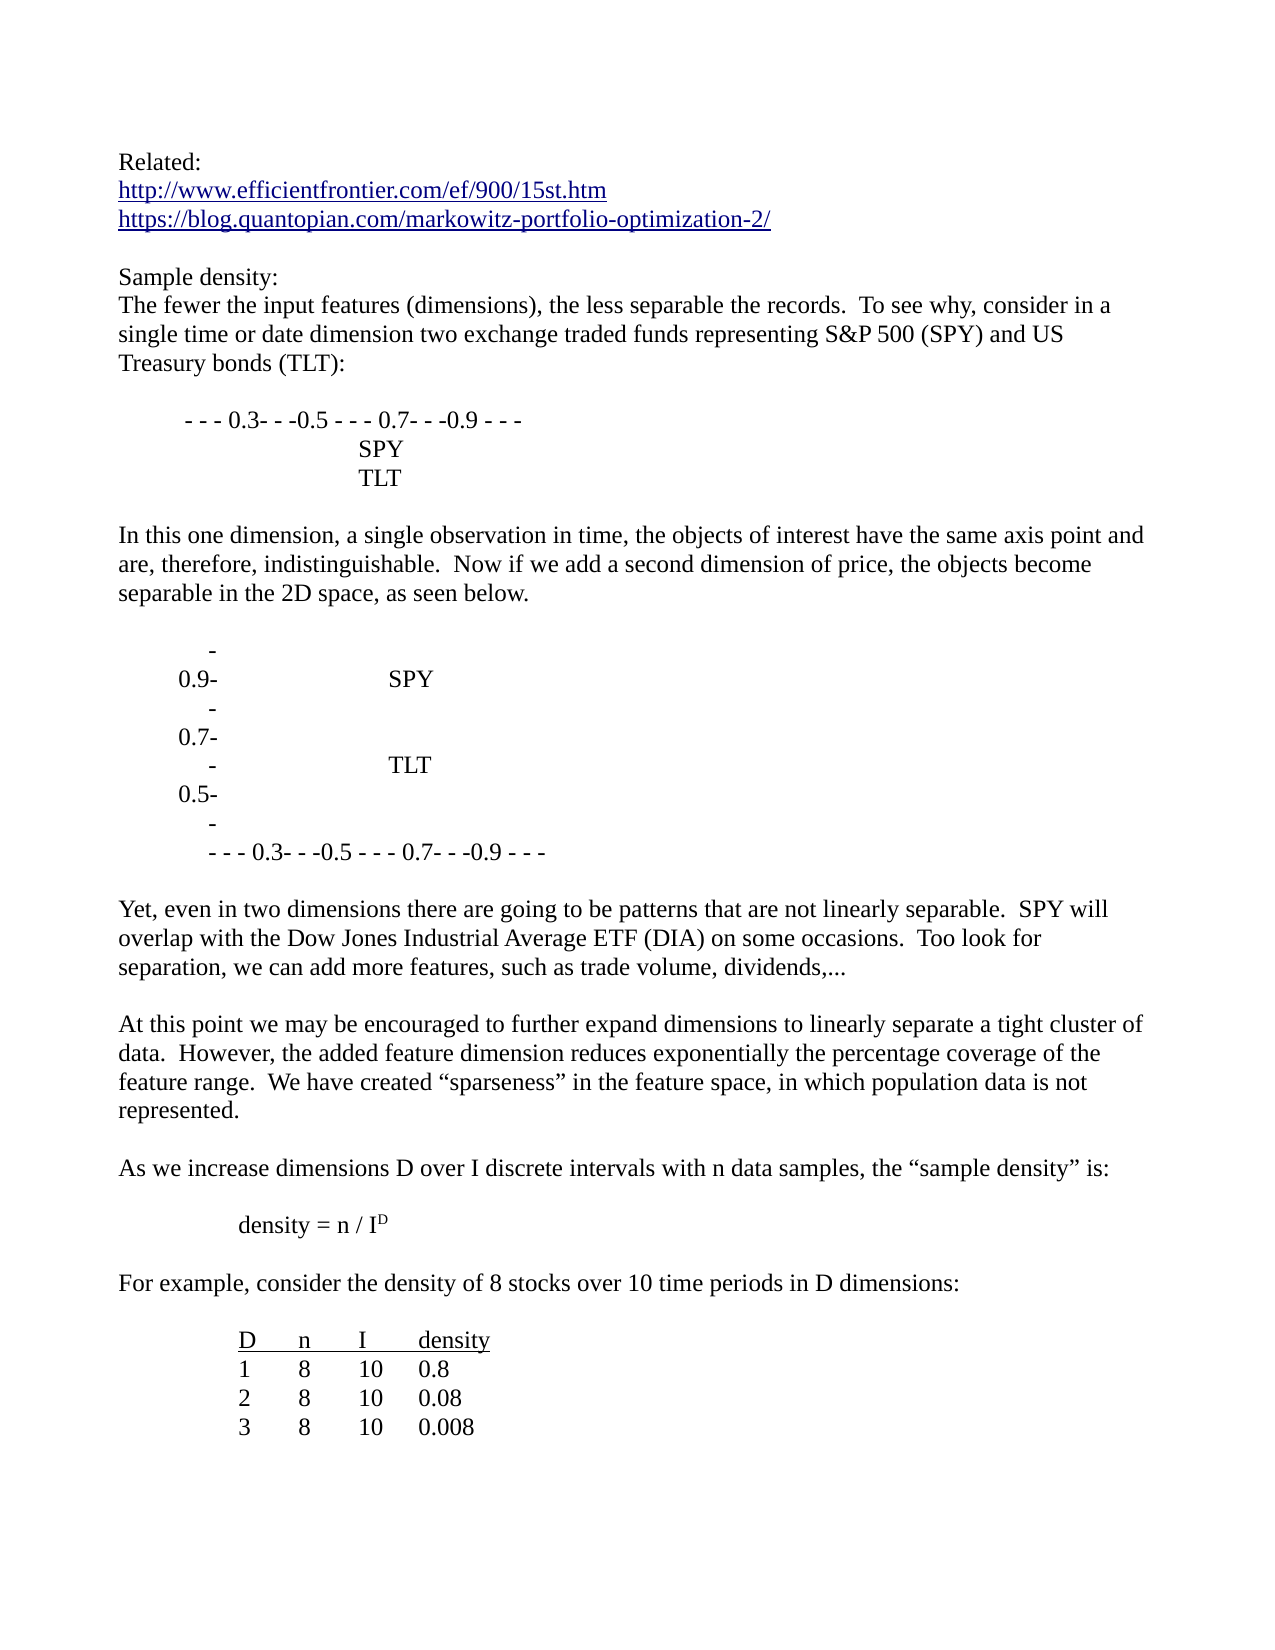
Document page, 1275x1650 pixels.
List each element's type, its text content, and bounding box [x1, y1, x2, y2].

text http://www.efficientfrontier.com/ef/900/15st.htm [118, 176, 1157, 204]
text Related: [118, 147, 1157, 176]
text - - - 0.3- - -0.5 - - - 0.7- - -0.9 - - - [118, 406, 1157, 434]
text - - - 0.3- - -0.5 - - - 0.7- - -0.9 - - - [118, 837, 1157, 866]
text Yet, even in two dimensions there are going to be patterns that are not linearly separable. SPY will overlap with the Dow Jones Industrial Average ETF (DIA) on some occasions. Too look for separation, we can add more features, such as trade volume, dividends,... [118, 894, 1157, 981]
text D n I density [118, 1326, 1157, 1354]
text - [118, 808, 1157, 837]
text https://blog.quantopian.com/markowitz-portfolio-optimization-2/ [118, 204, 1157, 233]
text 0.7- [118, 722, 1157, 751]
text - [118, 636, 1157, 664]
text - [118, 693, 1157, 722]
text - TLT [118, 751, 1157, 779]
text 3 8 10 0.008 [118, 1412, 1157, 1441]
text TLT [118, 463, 1157, 492]
text 2 8 10 0.08 [118, 1383, 1157, 1412]
text The fewer the input features (dimensions), the less separable the records. To see why, consider in a single time or date dimension two exchange traded funds representing S&P 500 (SPY) and US Treasury bonds (TLT): [118, 291, 1157, 377]
text Sample density: [118, 262, 1157, 291]
text SPY [118, 434, 1157, 463]
text 0.5- [118, 779, 1157, 808]
text density = n / ID [118, 1211, 1157, 1239]
text For example, consider the density of 8 stocks over 10 time periods in D dimensions: [118, 1268, 1157, 1297]
text 1 8 10 0.8 [118, 1354, 1157, 1383]
text At this point we may be encouraged to further expand dimensions to linearly separate a tight cluster of data. However, the added feature dimension reduces exponentially the percentage coverage of the feature range. We have created “sparseness” in the feature space, in which population data is not represented. [118, 1009, 1157, 1153]
text 0.9- SPY [118, 664, 1157, 693]
text In this one dimension, a single observation in time, the objects of interest have the same axis point and are, therefore, indistinguishable. Now if we add a second dimension of price, the objects become separable in the 2D space, as seen below. [118, 521, 1157, 607]
text As we increase dimensions D over I discrete intervals with n data samples, the “sample density” is: [118, 1153, 1157, 1182]
